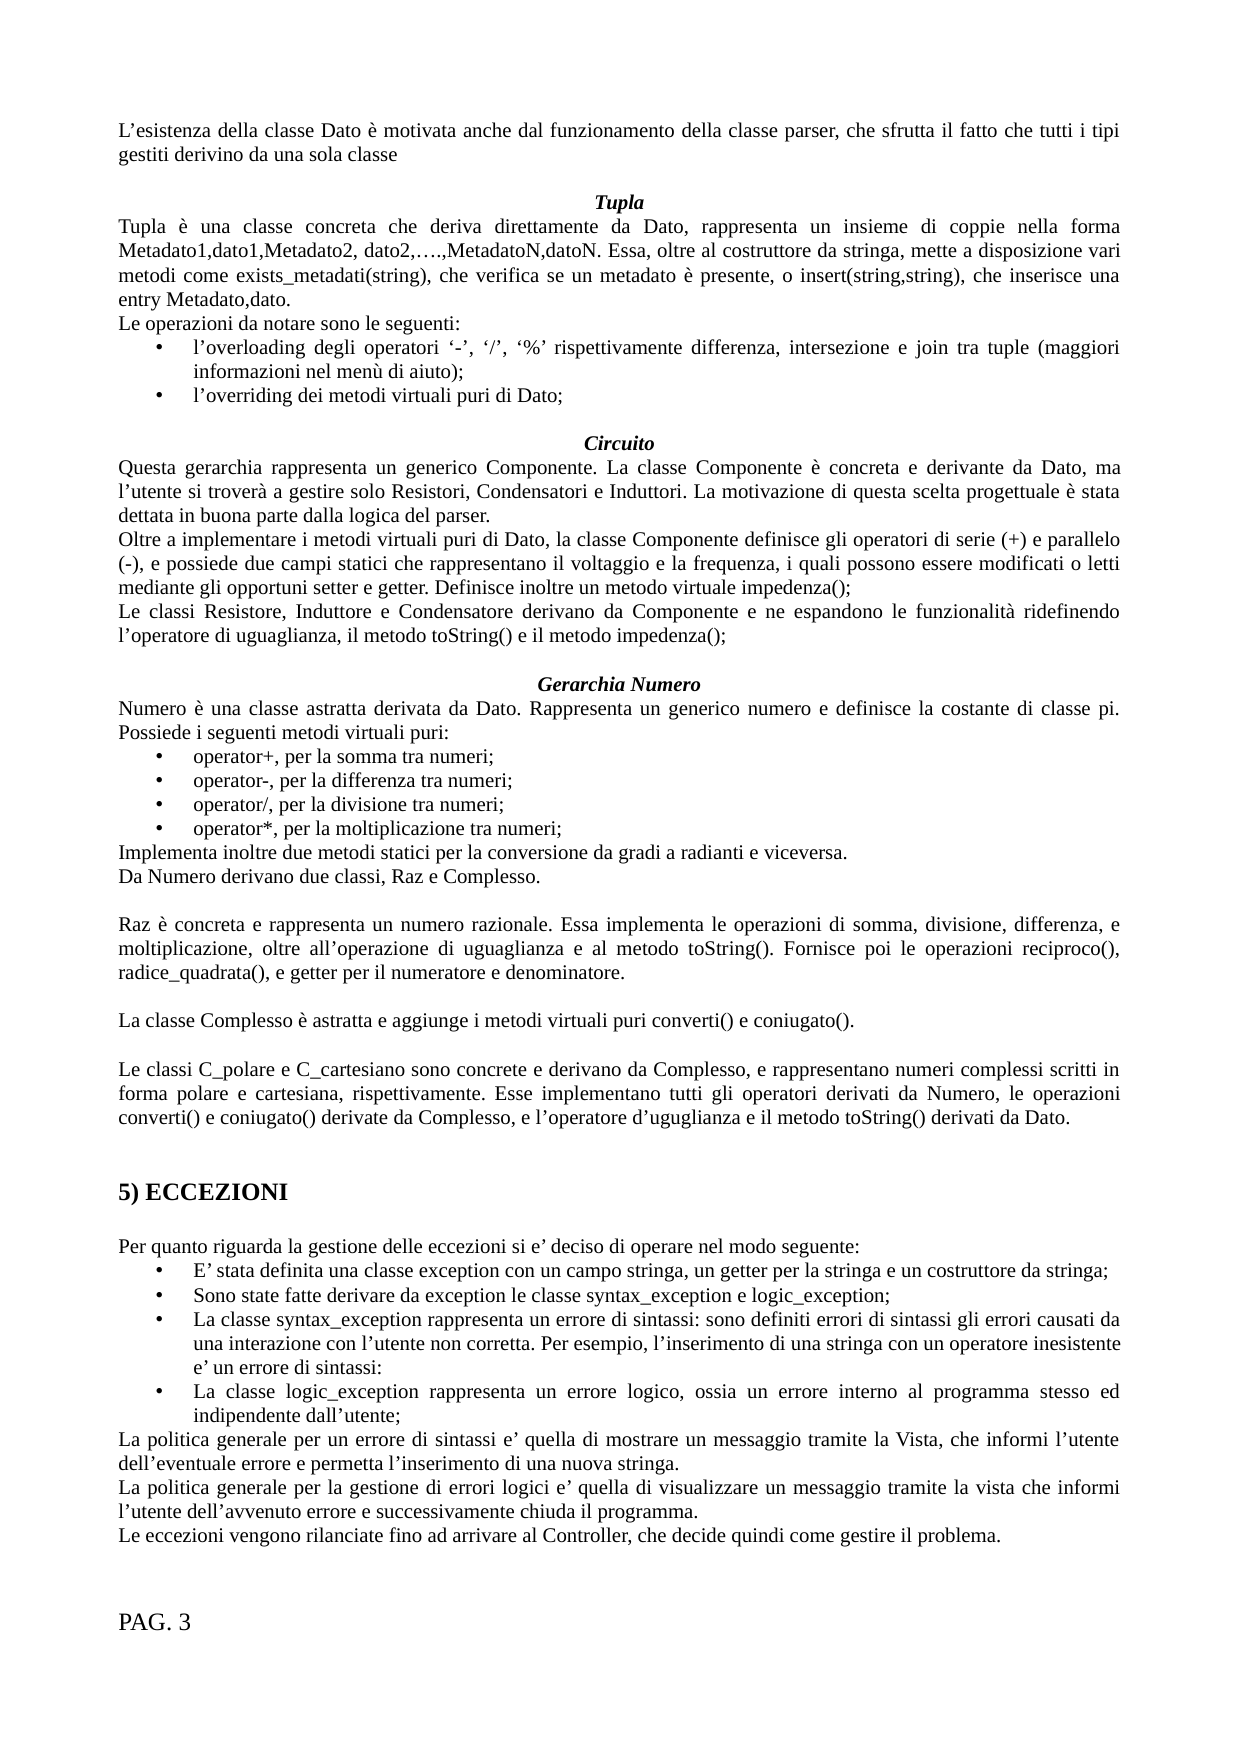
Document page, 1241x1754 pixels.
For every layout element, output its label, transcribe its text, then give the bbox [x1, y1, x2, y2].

list operator/, per la divisione tra numeri; [156, 792, 1122, 816]
list La classe syntax_exception rappresenta un errore di sintassi: sono definiti errori di sintassi gli errori causati da una interazione con l’utente non corretta. Per esempio, l’inserimento di una stringa con un operatore inesistente e’ un errore di sintassi: [156, 1307, 1122, 1379]
text La politica generale per la gestione di errori logici e’ quella di visualizzare un messaggio tramite la vista che informi l’utente dell’avvenuto errore e successivamente chiuda il programma. [118, 1475, 1122, 1523]
list La classe logic_exception rappresenta un errore logico, ossia un errore interno al programma stesso ed indipendente dall’utente; [156, 1379, 1122, 1427]
list operator+, per la somma tra numeri; [156, 744, 1122, 768]
text Da Numero derivano due classi, Raz e Complesso. [118, 864, 1122, 888]
text Le eccezioni vengono rilanciate fino ad arrivare al Controller, che decide quindi come gestire il problema. [118, 1523, 1122, 1547]
text Raz è concreta e rappresenta un numero razionale. Essa implementa le operazioni di somma, divisione, differenza, e moltiplicazione, oltre all’operazione di uguaglianza e al metodo toString(). Fornisce poi le operazioni reciproco(), radice_quadrata(), e getter per il numeratore e denominatore. [118, 912, 1122, 984]
text Oltre a implementare i metodi virtuali puri di Dato, la classe Componente definisce gli operatori di serie (+) e parallelo (-), e possiede due campi statici che rappresentano il voltaggio e la frequenza, i quali possono essere modificati o letti mediante gli opportuni setter e getter. Definisce inoltre un metodo virtuale impedenza(); [118, 527, 1122, 599]
text La classe Complesso è astratta e aggiunge i metodi virtuali puri converti() e coniugato(). [118, 1008, 1122, 1032]
text Le operazioni da notare sono le seguenti: [118, 311, 1122, 335]
text Per quanto riguarda la gestione delle eccezioni si e’ deciso di operare nel modo seguente: [118, 1234, 1122, 1258]
text Tupla è una classe concreta che deriva direttamente da Dato, rappresenta un insieme di coppie nella forma Metadato1,dato1,Metadato2, dato2,….,MetadatoN,datoN. Essa, oltre al costruttore da stringa, mette a disposizione vari metodi come exists_metadati(string), che verifica se un metadato è presente, o insert(string,string), che inserisce una entry Metadato,dato. [118, 214, 1122, 311]
text 5) ECCEZIONI [118, 1177, 1122, 1206]
text Questa gerarchia rappresenta un generico Componente. La classe Componente è concreta e derivante da Dato, ma l’utente si troverà a gestire solo Resistori, Condensatori e Induttori. La motivazione di questa scelta progettuale è stata dettata in buona parte dalla logica del parser. [118, 455, 1122, 527]
text Implementa inoltre due metodi statici per la conversione da gradi a radianti e viceversa. [118, 840, 1122, 864]
text Circuito [118, 431, 1122, 455]
text La politica generale per un errore di sintassi e’ quella di mostrare un messaggio tramite la Vista, che informi l’utente dell’eventuale errore e permetta l’inserimento di una nuova stringa. [118, 1427, 1122, 1475]
text Le classi C_polare e C_cartesiano sono concrete e derivano da Complesso, e rappresentano numeri complessi scritti in forma polare e cartesiana, rispettivamente. Esse implementano tutti gli operatori derivati da Numero, le operazioni converti() e coniugato() derivate da Complesso, e l’operatore d’uguglianza e il metodo toString() derivati da Dato. [118, 1057, 1122, 1129]
list Sono state fatte derivare da exception le classe syntax_exception e logic_exception; [156, 1282, 1122, 1307]
text Tupla [118, 190, 1122, 214]
text Le classi Resistore, Induttore e Condensatore derivano da Componente e ne espandono le funzionalità ridefinendo l’operatore di uguaglianza, il metodo toString() e il metodo impedenza(); [118, 599, 1122, 647]
list l’overloading degli operatori ‘-’, ‘/’, ‘%’ rispettivamente differenza, intersezione e join tra tuple (maggiori informazioni nel menù di aiuto); [156, 335, 1122, 383]
text Numero è una classe astratta derivata da Dato. Rappresenta un generico numero e definisce la costante di classe pi. Possiede i seguenti metodi virtuali puri: [118, 696, 1122, 744]
list operator-, per la differenza tra numeri; [156, 768, 1122, 792]
list l’overriding dei metodi virtuali puri di Dato; [156, 383, 1122, 407]
list E’ stata definita una classe exception con un campo stringa, un getter per la stringa e un costruttore da stringa; [156, 1258, 1122, 1282]
text L’esistenza della classe Dato è motivata anche dal funzionamento della classe parser, che sfrutta il fatto che tutti i tipi gestiti derivino da una sola classe [118, 118, 1122, 166]
text Gerarchia Numero [118, 672, 1122, 696]
list operator*, per la moltiplicazione tra numeri; [156, 816, 1122, 840]
